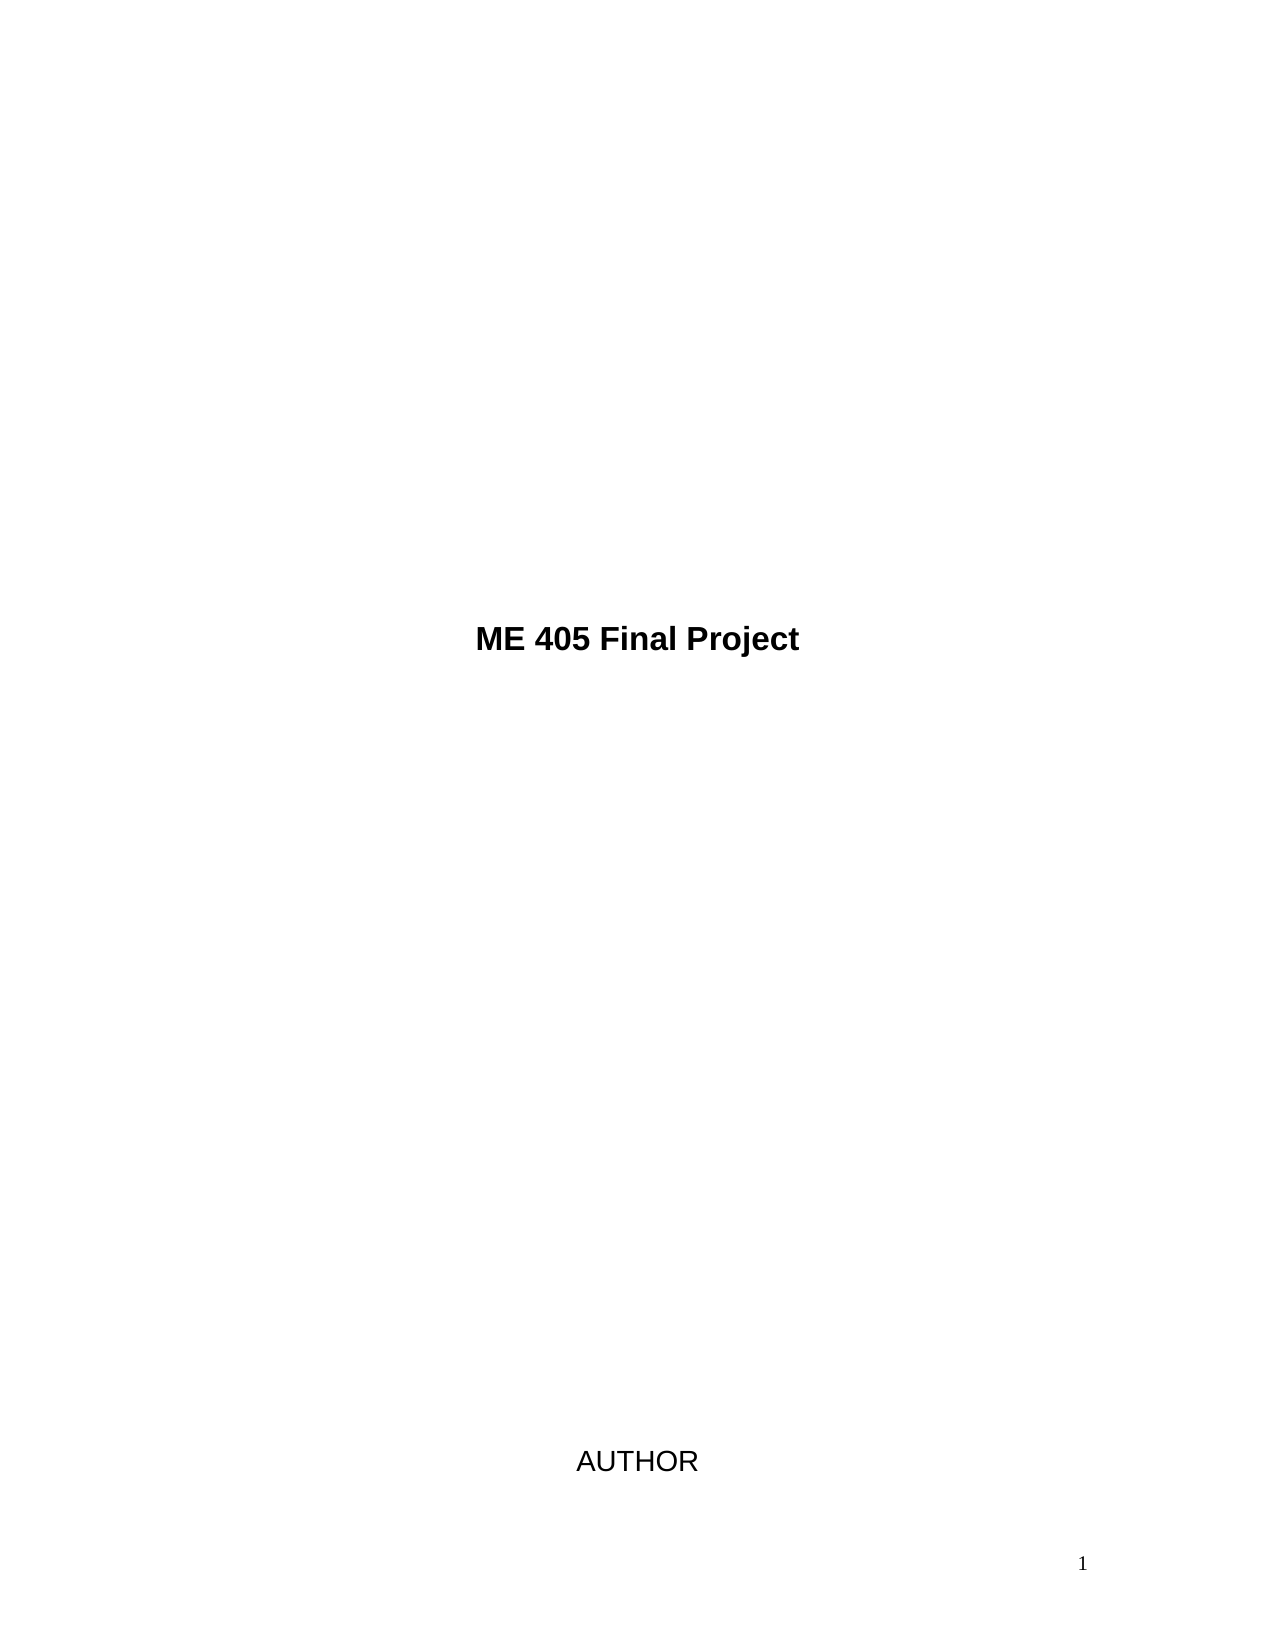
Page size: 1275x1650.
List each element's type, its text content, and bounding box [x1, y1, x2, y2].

title ME 405 Final Project [187, 619, 1087, 658]
subtitle AUTHOR [187, 1444, 1087, 1477]
